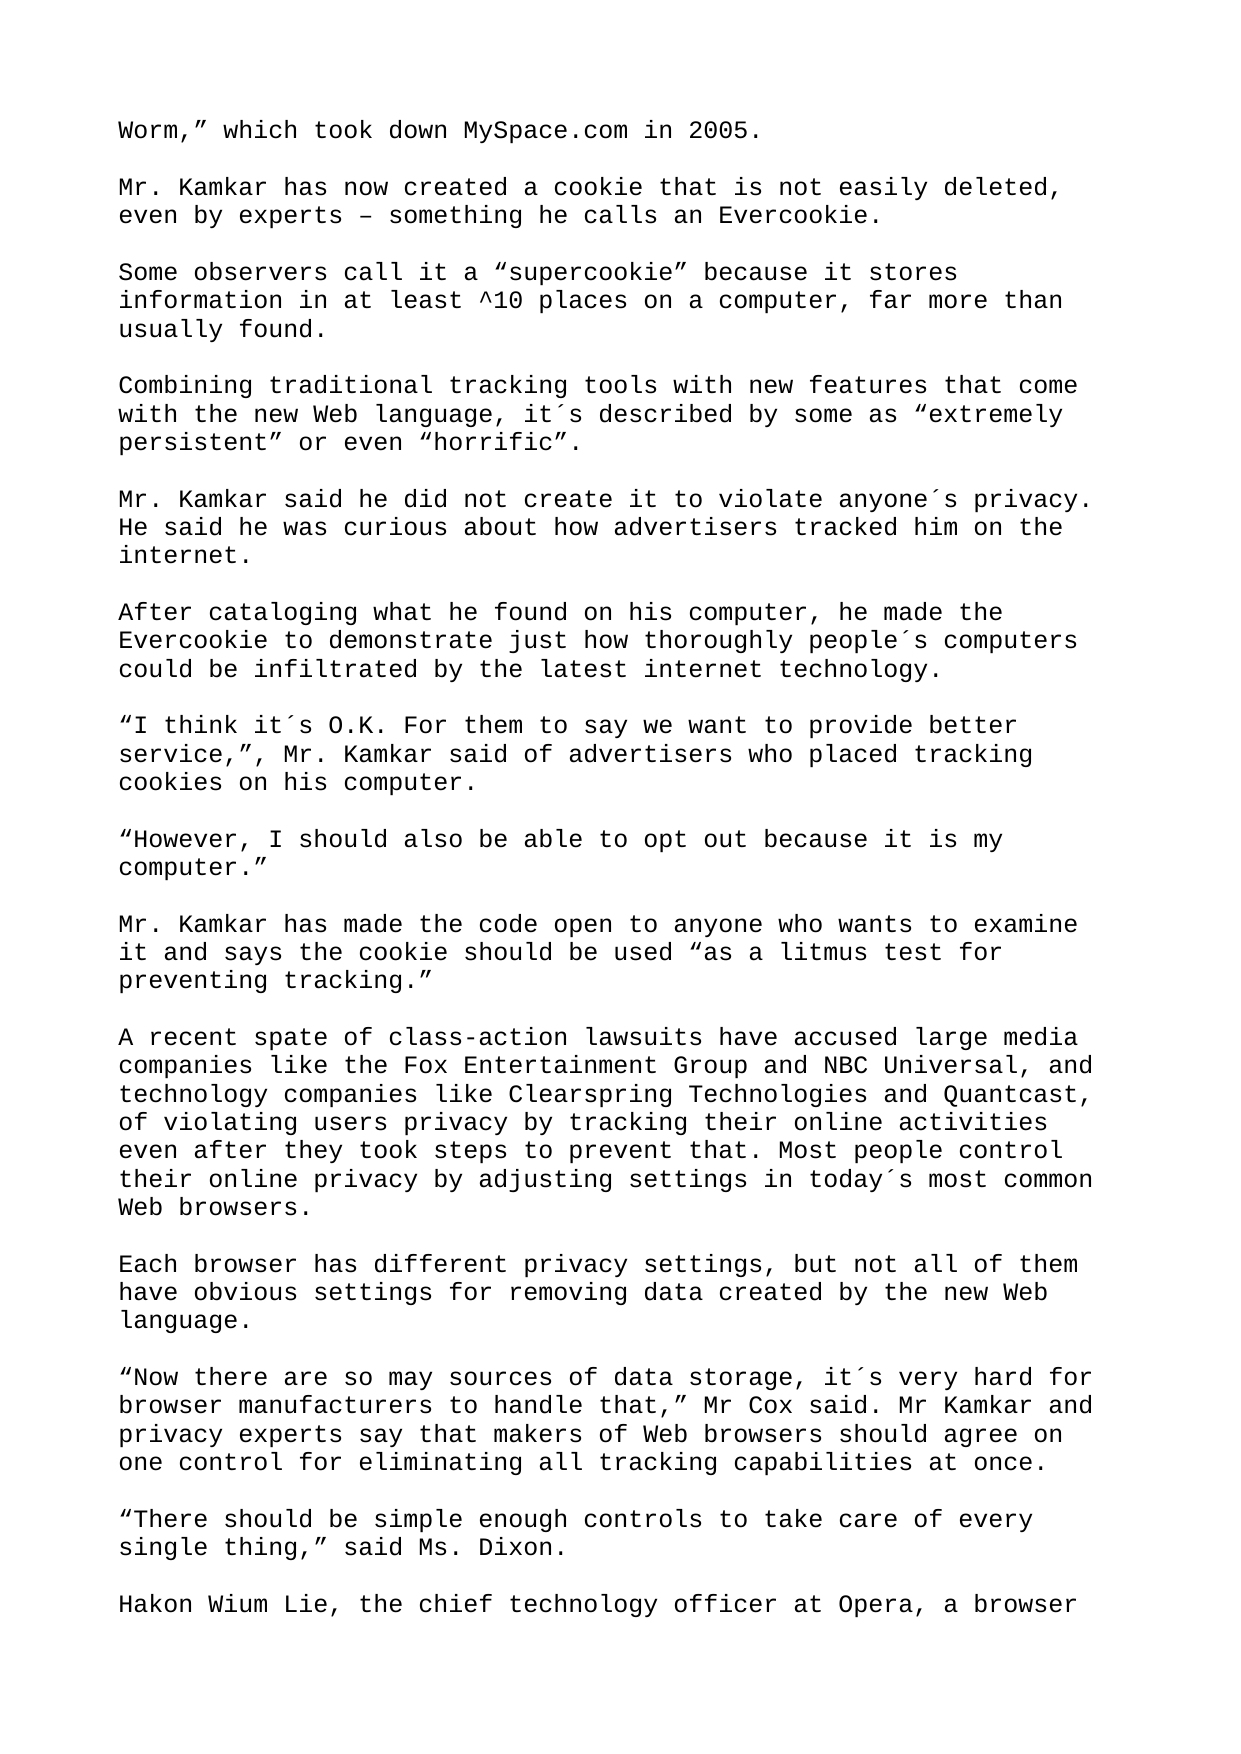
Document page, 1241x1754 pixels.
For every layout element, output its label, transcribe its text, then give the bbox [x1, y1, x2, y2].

text “Now there are so may sources of data storage, it´s very hard for browser manufacturers to handle that,” Mr Cox said. Mr Kamkar and privacy experts say that makers of Web browsers should agree on one control for eliminating all tracking capabilities at once. [118, 1365, 1122, 1478]
text “However, I should also be able to opt out because it is my computer.” [118, 826, 1122, 883]
text Some observers call it a “supercookie” because it stores information in at least ^10 places on a computer, far more than usually found. [118, 260, 1122, 345]
text A recent spate of class-action lawsuits have accused large media companies like the Fox Entertainment Group and NBC Universal, and technology companies like Clearspring Technologies and Quantcast, of violating users privacy by tracking their online activities even after they took steps to prevent that. Most people control their online privacy by adjusting settings in today´s most common Web browsers. [118, 1025, 1122, 1223]
text “There should be simple enough controls to take care of every single thing,” said Ms. Dixon. [118, 1506, 1122, 1563]
text Mr. Kamkar said he did not create it to violate anyone´s privacy. He said he was curious about how advertisers tracked him on the internet. [118, 486, 1122, 571]
text Hakon Wium Lie, the chief technology officer at Opera, a browser [118, 1591, 1122, 1620]
text Each browser has different privacy settings, but not all of them have obvious settings for removing data created by the new Web language. [118, 1251, 1122, 1336]
text After cataloging what he found on his computer, he made the Evercookie to demonstrate just how thoroughly people´s computers could be infiltrated by the latest internet technology. [118, 600, 1122, 685]
text Mr. Kamkar has now created a cookie that is not easily deleted, even by experts – something he calls an Evercookie. [118, 175, 1122, 231]
text “I think it´s O.K. For them to say we want to provide better service,”, Mr. Kamkar said of advertisers who placed tracking cookies on his computer. [118, 713, 1122, 798]
text Mr. Kamkar has made the code open to anyone who wants to examine it and says the cookie should be used “as a litmus test for preventing tracking.” [118, 911, 1122, 996]
text Combining traditional tracking tools with new features that come with the new Web language, it´s described by some as “extremely persistent” or even “horrific”. [118, 373, 1122, 458]
text Worm,” which took down MySpace.com in 2005. [118, 118, 1122, 146]
